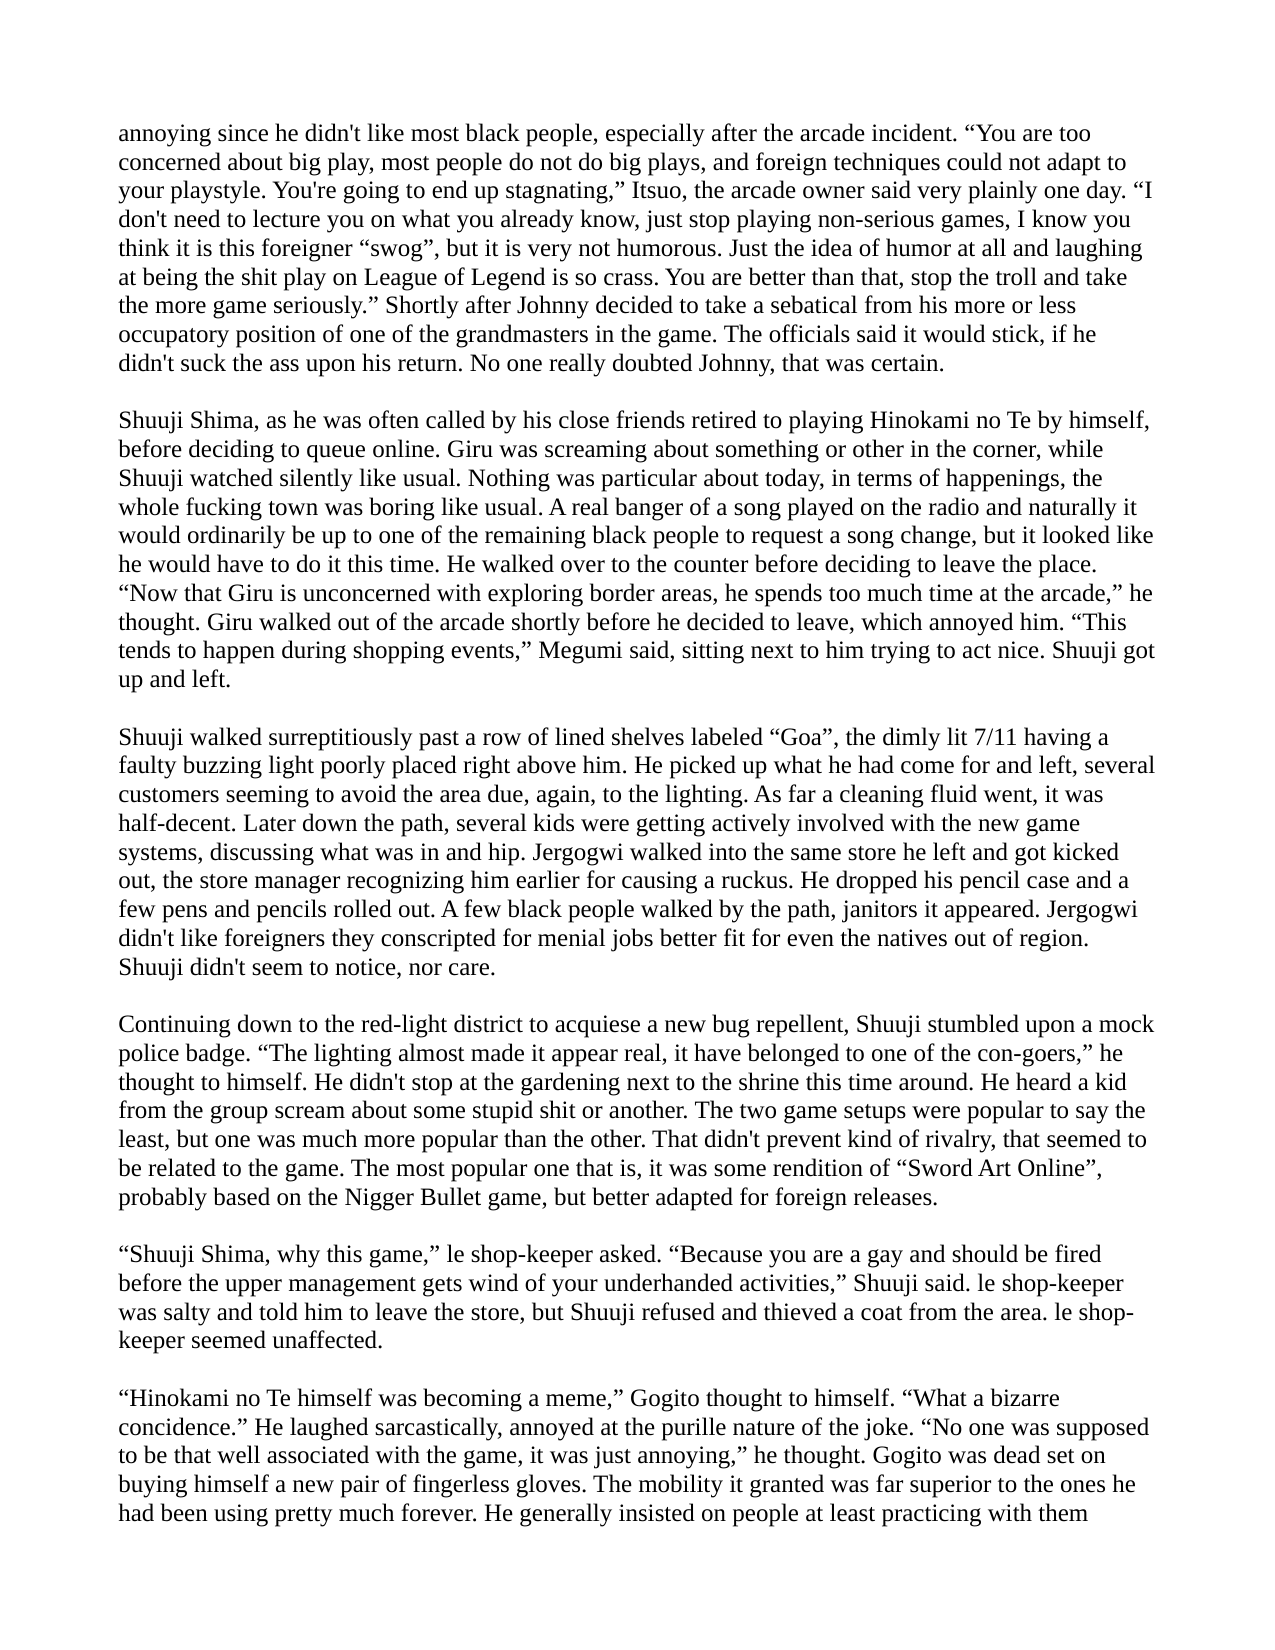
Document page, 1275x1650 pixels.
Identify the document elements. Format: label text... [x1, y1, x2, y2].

text Shuuji Shima, as he was often called by his close friends retired to playing Hinokami no Te by himself, before deciding to queue online. Giru was screaming about something or other in the corner, while Shuuji watched silently like usual. Nothing was particular about today, in terms of happenings, the whole fucking town was boring like usual. A real banger of a song played on the radio and naturally it would ordinarily be up to one of the remaining black people to request a song change, but it looked like he would have to do it this time. He walked over to the counter before deciding to leave the place. “Now that Giru is unconcerned with exploring border areas, he spends too much time at the arcade,” he thought. Giru walked out of the arcade shortly before he decided to leave, which annoyed him. “This tends to happen during shopping events,” Megumi said, sitting next to him trying to act nice. Shuuji got up and left. [118, 406, 1157, 693]
text “Shuuji Shima, why this game,” le shop-keeper asked. “Because you are a gay and should be fired before the upper management gets wind of your underhanded activities,” Shuuji said. le shop-keeper was salty and told him to leave the store, but Shuuji refused and thieved a coat from the area. le shop-keeper seemed unaffected. [118, 1239, 1157, 1354]
text annoying since he didn't like most black people, especially after the arcade incident. “You are too concerned about big play, most people do not do big plays, and foreign techniques could not adapt to your playstyle. You're going to end up stagnating,” Itsuo, the arcade owner said very plainly one day. “I don't need to lecture you on what you already know, just stop playing non-serious games, I know you think it is this foreigner “swog”, but it is very not humorous. Just the idea of humor at all and laughing at being the shit play on League of Legend is so crass. You are better than that, stop the troll and take the more game seriously.” Shortly after Johnny decided to take a sebatical from his more or less occupatory position of one of the grandmasters in the game. The officials said it would stick, if he didn't suck the ass upon his return. No one really doubted Johnny, that was certain. [118, 118, 1157, 377]
text Shuuji walked surreptitiously past a row of lined shelves labeled “Goa”, the dimly lit 7/11 having a faulty buzzing light poorly placed right above him. He picked up what he had come for and left, several customers seeming to avoid the area due, again, to the lighting. As far a cleaning fluid went, it was half-decent. Later down the path, several kids were getting actively involved with the new game systems, discussing what was in and hip. Jergogwi walked into the same store he left and got kicked out, the store manager recognizing him earlier for causing a ruckus. He dropped his pencil case and a few pens and pencils rolled out. A few black people walked by the path, janitors it appeared. Jergogwi didn't like foreigners they conscripted for menial jobs better fit for even the natives out of region. Shuuji didn't seem to notice, nor care. [118, 722, 1157, 981]
text Continuing down to the red-light district to acquiese a new bug repellent, Shuuji stumbled upon a mock police badge. “The lighting almost made it appear real, it have belonged to one of the con-goers,” he thought to himself. He didn't stop at the gardening next to the shrine this time around. He heard a kid from the group scream about some stupid shit or another. The two game setups were popular to say the least, but one was much more popular than the other. That didn't prevent kind of rivalry, that seemed to be related to the game. The most popular one that is, it was some rendition of “Sword Art Online”, probably based on the Nigger Bullet game, but better adapted for foreign releases. [118, 1009, 1157, 1211]
text “Hinokami no Te himself was becoming a meme,” Gogito thought to himself. “What a bizarre concidence.” He laughed sarcastically, annoyed at the purille nature of the joke. “No one was supposed to be that well associated with the game, it was just annoying,” he thought. Gogito was dead set on buying himself a new pair of fingerless gloves. The mobility it granted was far superior to the ones he had been using pretty much forever. He generally insisted on people at least practicing with them [118, 1383, 1157, 1527]
